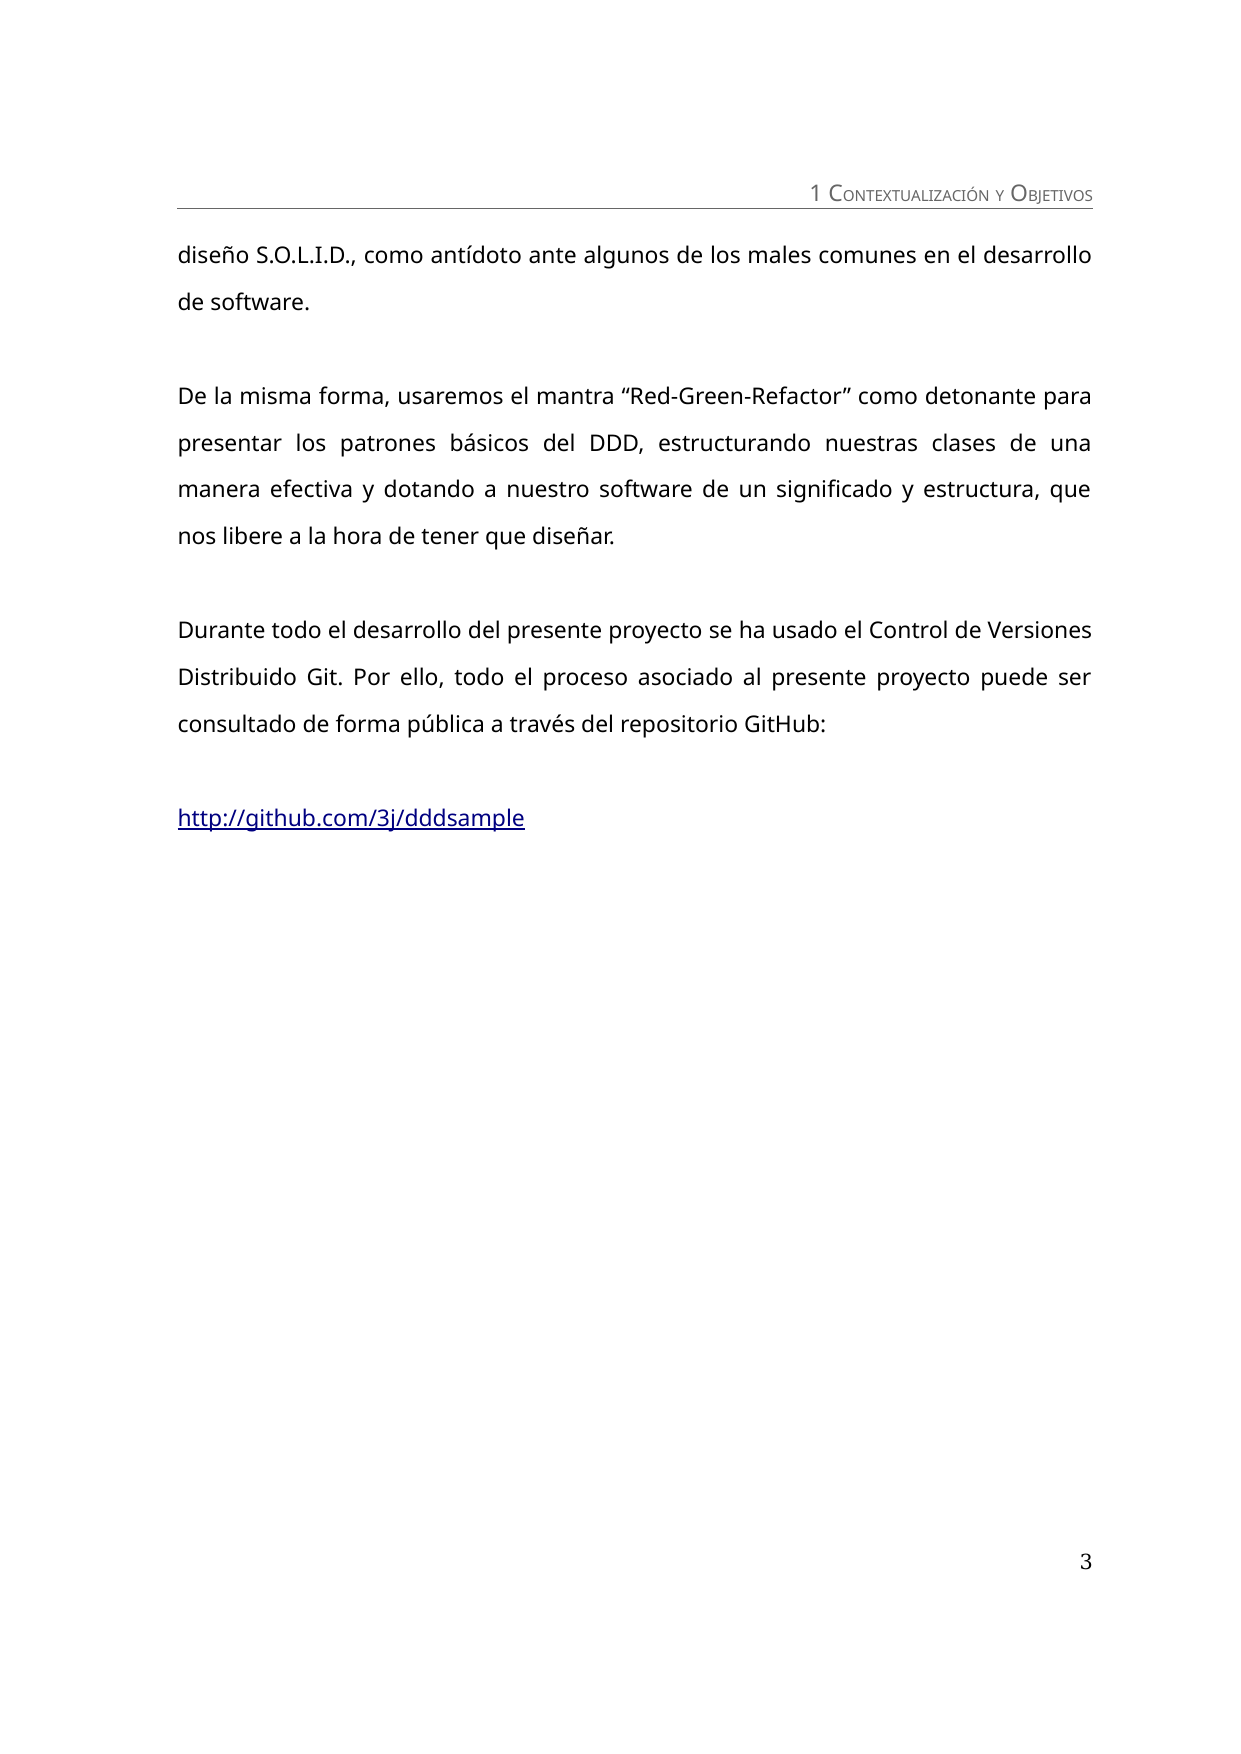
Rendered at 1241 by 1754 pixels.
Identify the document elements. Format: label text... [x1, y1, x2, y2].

text http://github.com/3j/dddsample [177, 801, 1093, 833]
text De la misma forma, usaremos el mantra “Red-Green-Refactor” como detonante para presentar los patrones básicos del DDD, estructurando nuestras clases de una manera efectiva y dotando a nuestro software de un significado y estructura, que nos libere a la hora de tener que diseñar. [177, 379, 1093, 551]
text Durante todo el desarrollo del presente proyecto se ha usado el Control de Versiones Distribuido Git. Por ello, todo el proceso asociado al presente proyecto puede ser consultado de forma pública a través del repositorio GitHub: [177, 614, 1093, 739]
text diseño S.O.L.I.D., como antídoto ante algunos de los males comunes en el desarrollo de software. [177, 239, 1093, 317]
